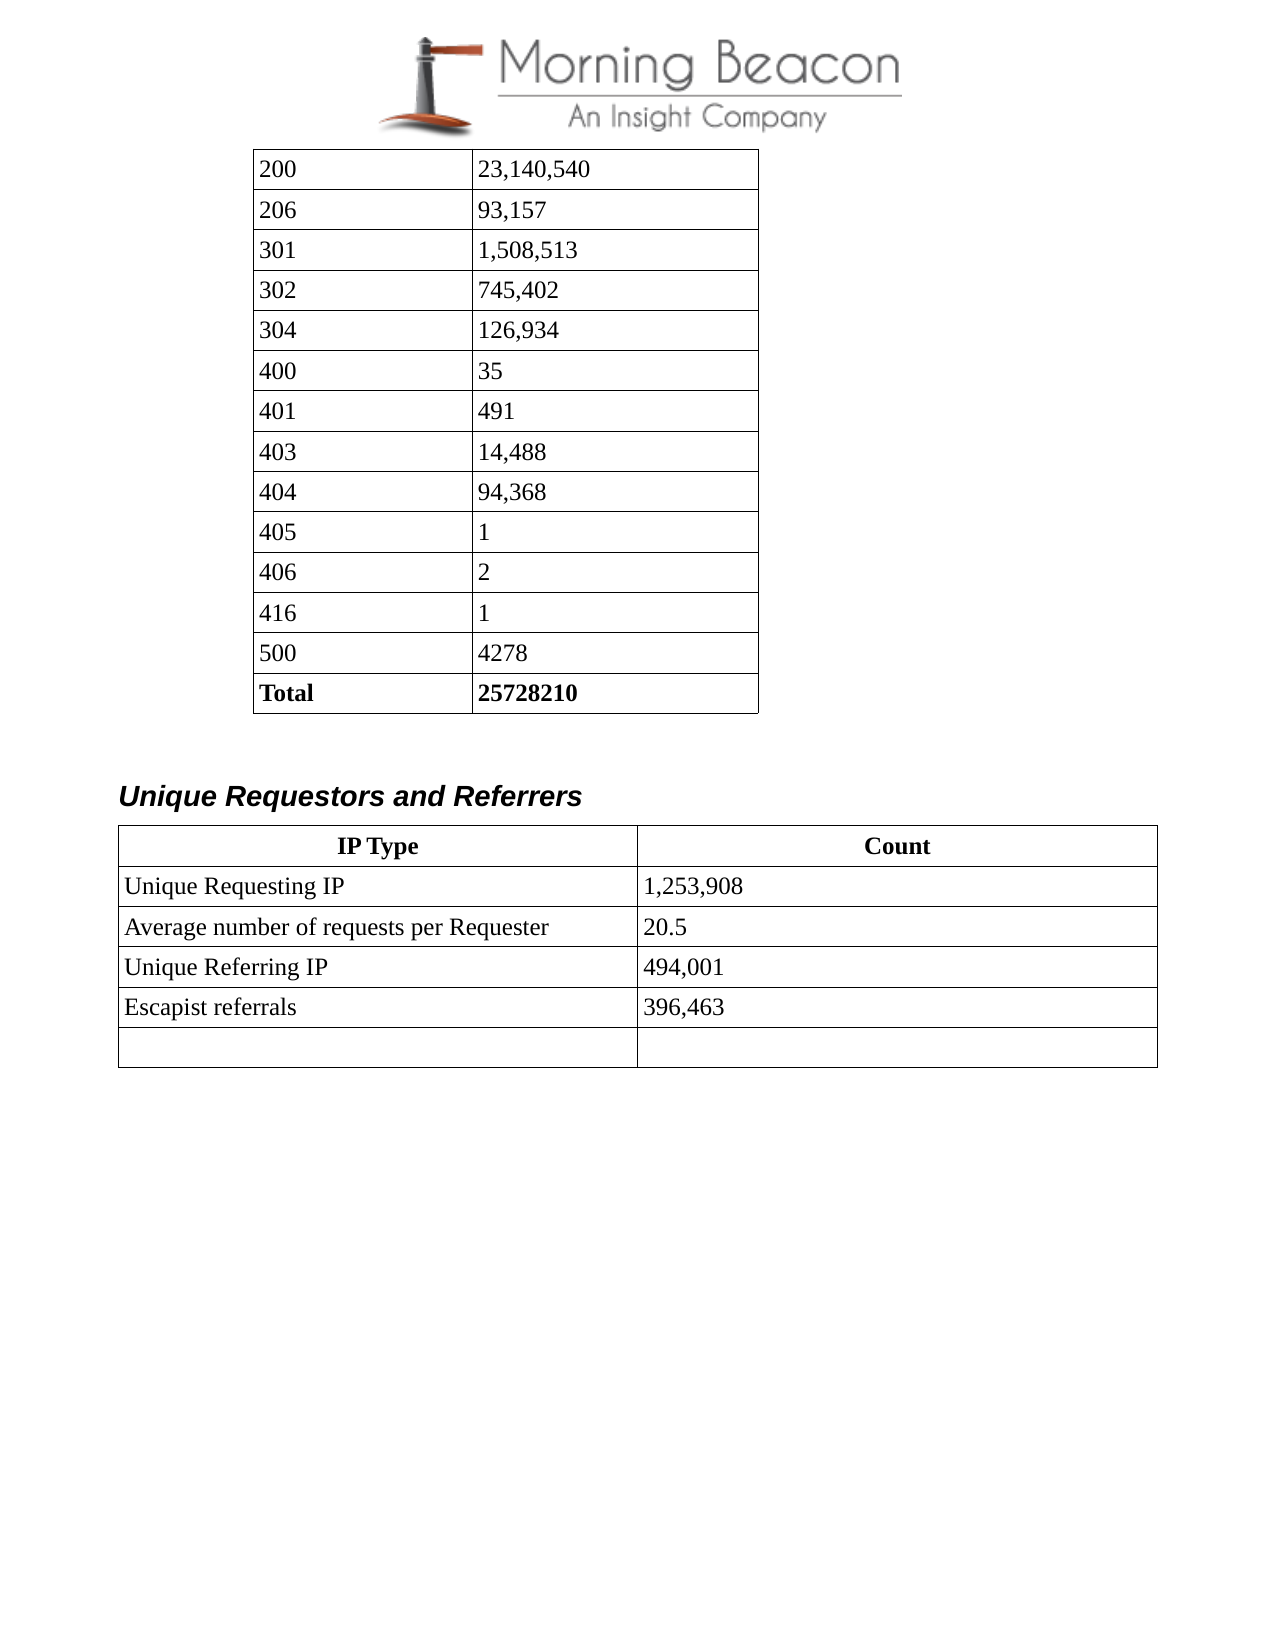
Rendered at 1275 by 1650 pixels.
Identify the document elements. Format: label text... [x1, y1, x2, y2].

table_cell 500 [254, 633, 472, 673]
table_cell Escapist referrals [119, 988, 637, 1027]
table_cell 93,157 [473, 190, 758, 229]
table_cell 1 [473, 512, 758, 552]
table_header Count [638, 826, 1157, 866]
table_cell 25728210 [473, 674, 758, 713]
table_cell 1,253,908 [638, 867, 1157, 906]
table_cell 1 [473, 593, 758, 632]
table_cell [119, 1028, 637, 1067]
table_cell 494,001 [638, 947, 1157, 987]
table_cell [638, 1028, 1157, 1067]
table_cell 404 [254, 472, 472, 511]
picture [373, 37, 902, 141]
table_cell 302 [254, 271, 472, 310]
table_cell 20.5 [638, 907, 1157, 946]
table_cell 416 [254, 593, 472, 632]
table_cell 301 [254, 230, 472, 269]
table_cell 35 [473, 351, 758, 390]
table_cell 745,402 [473, 271, 758, 310]
table_cell 23,140,540 [473, 150, 758, 189]
table_cell 396,463 [638, 988, 1157, 1027]
table_cell Unique Requesting IP [119, 867, 637, 906]
table_cell 4278 [473, 633, 758, 673]
table_cell 2 [473, 553, 758, 592]
table_cell 491 [473, 391, 758, 431]
table_cell 200 [254, 150, 472, 189]
table_cell 14,488 [473, 432, 758, 471]
table_cell 406 [254, 553, 472, 592]
table_cell 400 [254, 351, 472, 390]
table_cell 304 [254, 311, 472, 350]
table_cell 401 [254, 391, 472, 431]
subtitle Unique Requestors and Referrers [118, 779, 1157, 813]
table_cell Average number of requests per Requester [119, 907, 637, 946]
table_cell 405 [254, 512, 472, 552]
table_cell 206 [254, 190, 472, 229]
table_cell 126,934 [473, 311, 758, 350]
table_header IP Type [119, 826, 637, 866]
table_cell 403 [254, 432, 472, 471]
table_cell 94,368 [473, 472, 758, 511]
table_cell Unique Referring IP [119, 947, 637, 987]
table_cell Total [254, 674, 472, 713]
table_cell 1,508,513 [473, 230, 758, 269]
